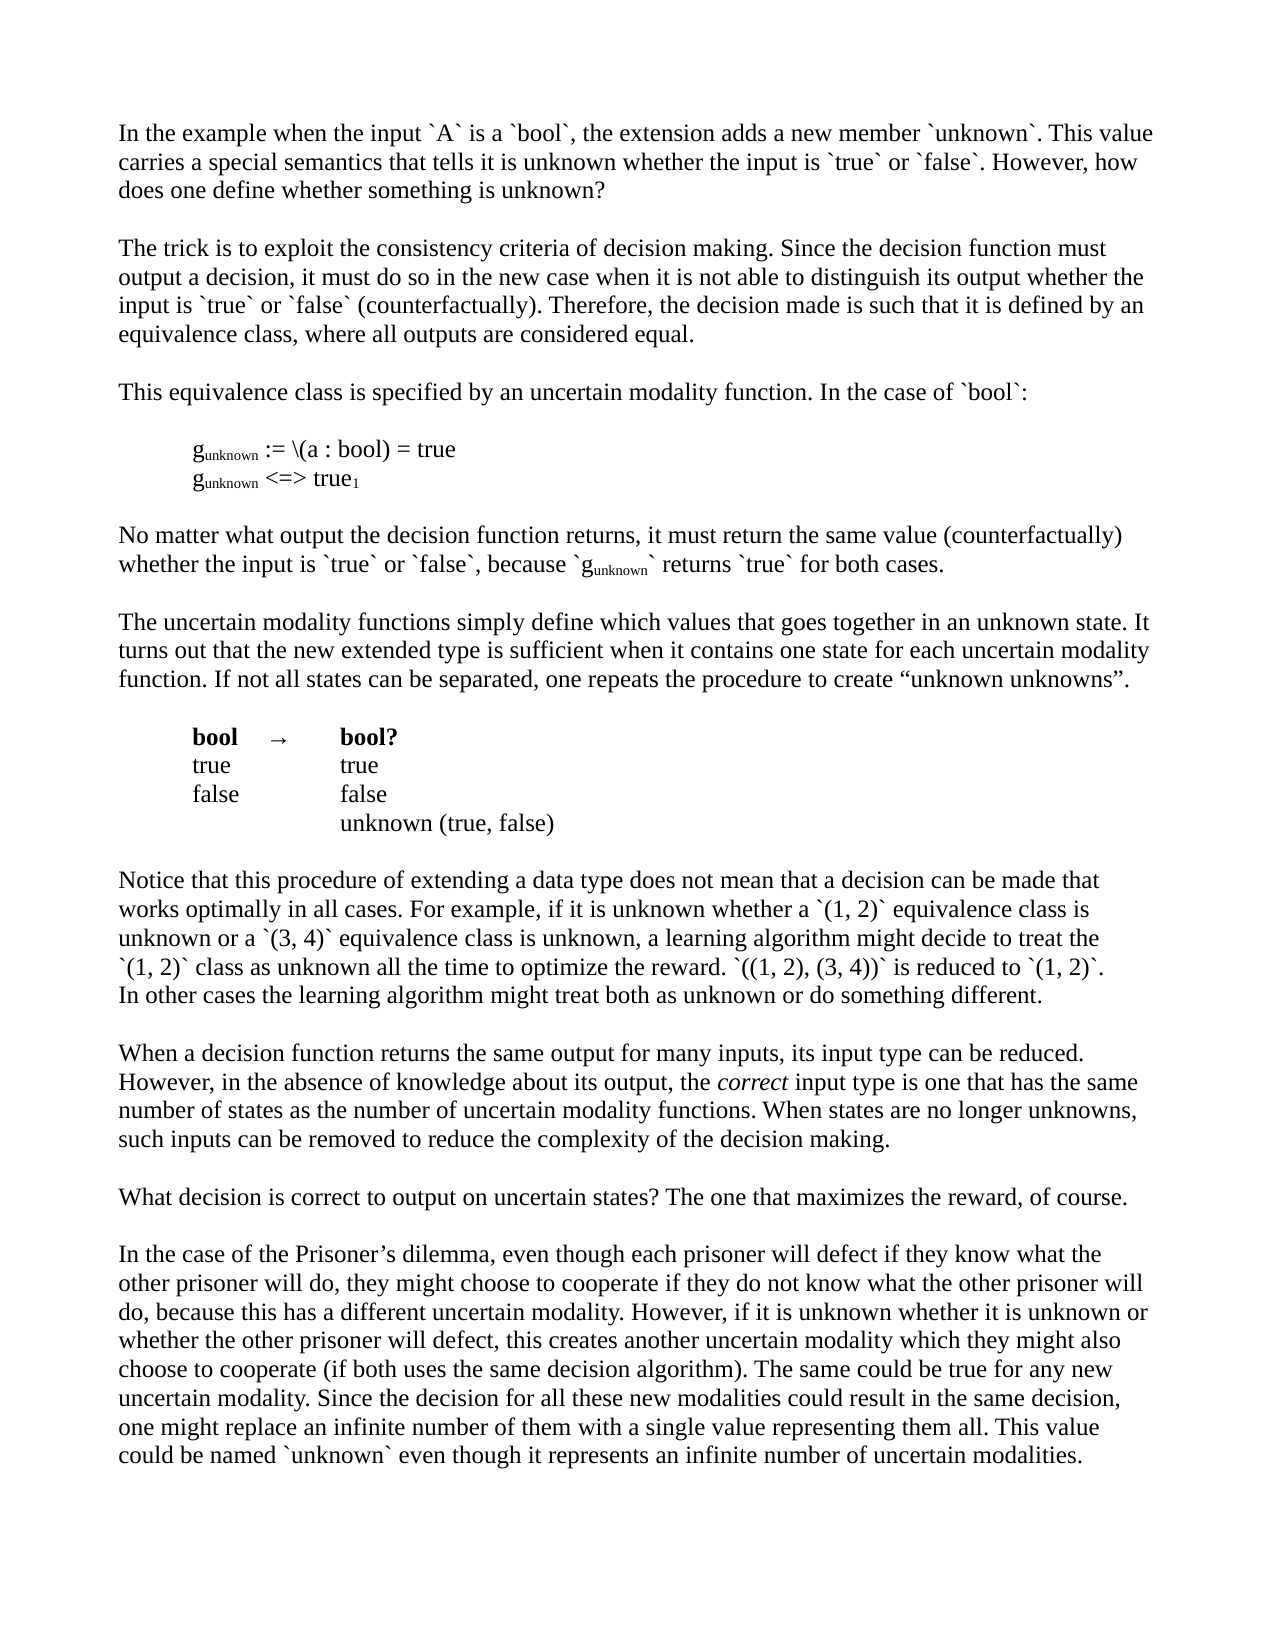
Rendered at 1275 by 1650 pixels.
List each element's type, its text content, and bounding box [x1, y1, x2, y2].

text gunknown := \(a : bool) = true [118, 434, 1157, 463]
text In the case of the Prisoner’s dilemma, even though each prisoner will defect if they know what the other prisoner will do, they might choose to cooperate if they do not know what the other prisoner will do, because this has a different uncertain modality. However, if it is unknown whether it is unknown or whether the other prisoner will defect, this creates another uncertain modality which they might also choose to cooperate (if both uses the same decision algorithm). The same could be true for any new uncertain modality. Since the decision for all these new modalities could result in the same decision, one might replace an infinite number of them with a single value representing them all. This value could be named `unknown` even though it represents an infinite number of uncertain modalities. [118, 1239, 1157, 1469]
text When a decision function returns the same output for many inputs, its input type can be reduced. However, in the absence of knowledge about its output, the correct input type is one that has the same number of states as the number of uncertain modality functions. When states are no longer unknowns, such inputs can be removed to reduce the complexity of the decision making. [118, 1038, 1157, 1153]
text This equivalence class is specified by an uncertain modality function. In the case of `bool`: [118, 377, 1157, 406]
text Notice that this procedure of extending a data type does not mean that a decision can be made that works optimally in all cases. For example, if it is unknown whether a `(1, 2)` equivalence class is unknown or a `(3, 4)` equivalence class is unknown, a learning algorithm might decide to treat the `(1, 2)` class as unknown all the time to optimize the reward. `((1, 2), (3, 4))` is reduced to `(1, 2)`. In other cases the learning algorithm might treat both as unknown or do something different. [118, 866, 1157, 1009]
text unknown (true, false) [118, 808, 1157, 837]
text The uncertain modality functions simply define which values that goes together in an unknown state. It turns out that the new extended type is sufficient when it contains one state for each uncertain modality function. If not all states can be separated, one repeats the procedure to create “unknown unknowns”. [118, 607, 1157, 693]
text The trick is to exploit the consistency criteria of decision making. Since the decision function must output a decision, it must do so in the new case when it is not able to distinguish its output whether the input is `true` or `false` (counterfactually). Therefore, the decision made is such that it is defined by an equivalence class, where all outputs are considered equal. [118, 233, 1157, 348]
text In the example when the input `A` is a `bool`, the extension adds a new member `unknown`. This value carries a special semantics that tells it is unknown whether the input is `true` or `false`. However, how does one define whether something is unknown? [118, 118, 1157, 204]
text What decision is correct to output on uncertain states? The one that maximizes the reward, of course. [118, 1182, 1157, 1211]
text No matter what output the decision function returns, it must return the same value (counterfactually) whether the input is `true` or `false`, because `gunknown` returns `true` for both cases. [118, 521, 1157, 578]
text true true [118, 751, 1157, 779]
text false false [118, 779, 1157, 808]
text bool → bool? [118, 722, 1157, 751]
text gunknown <=> true1 [118, 463, 1157, 492]
